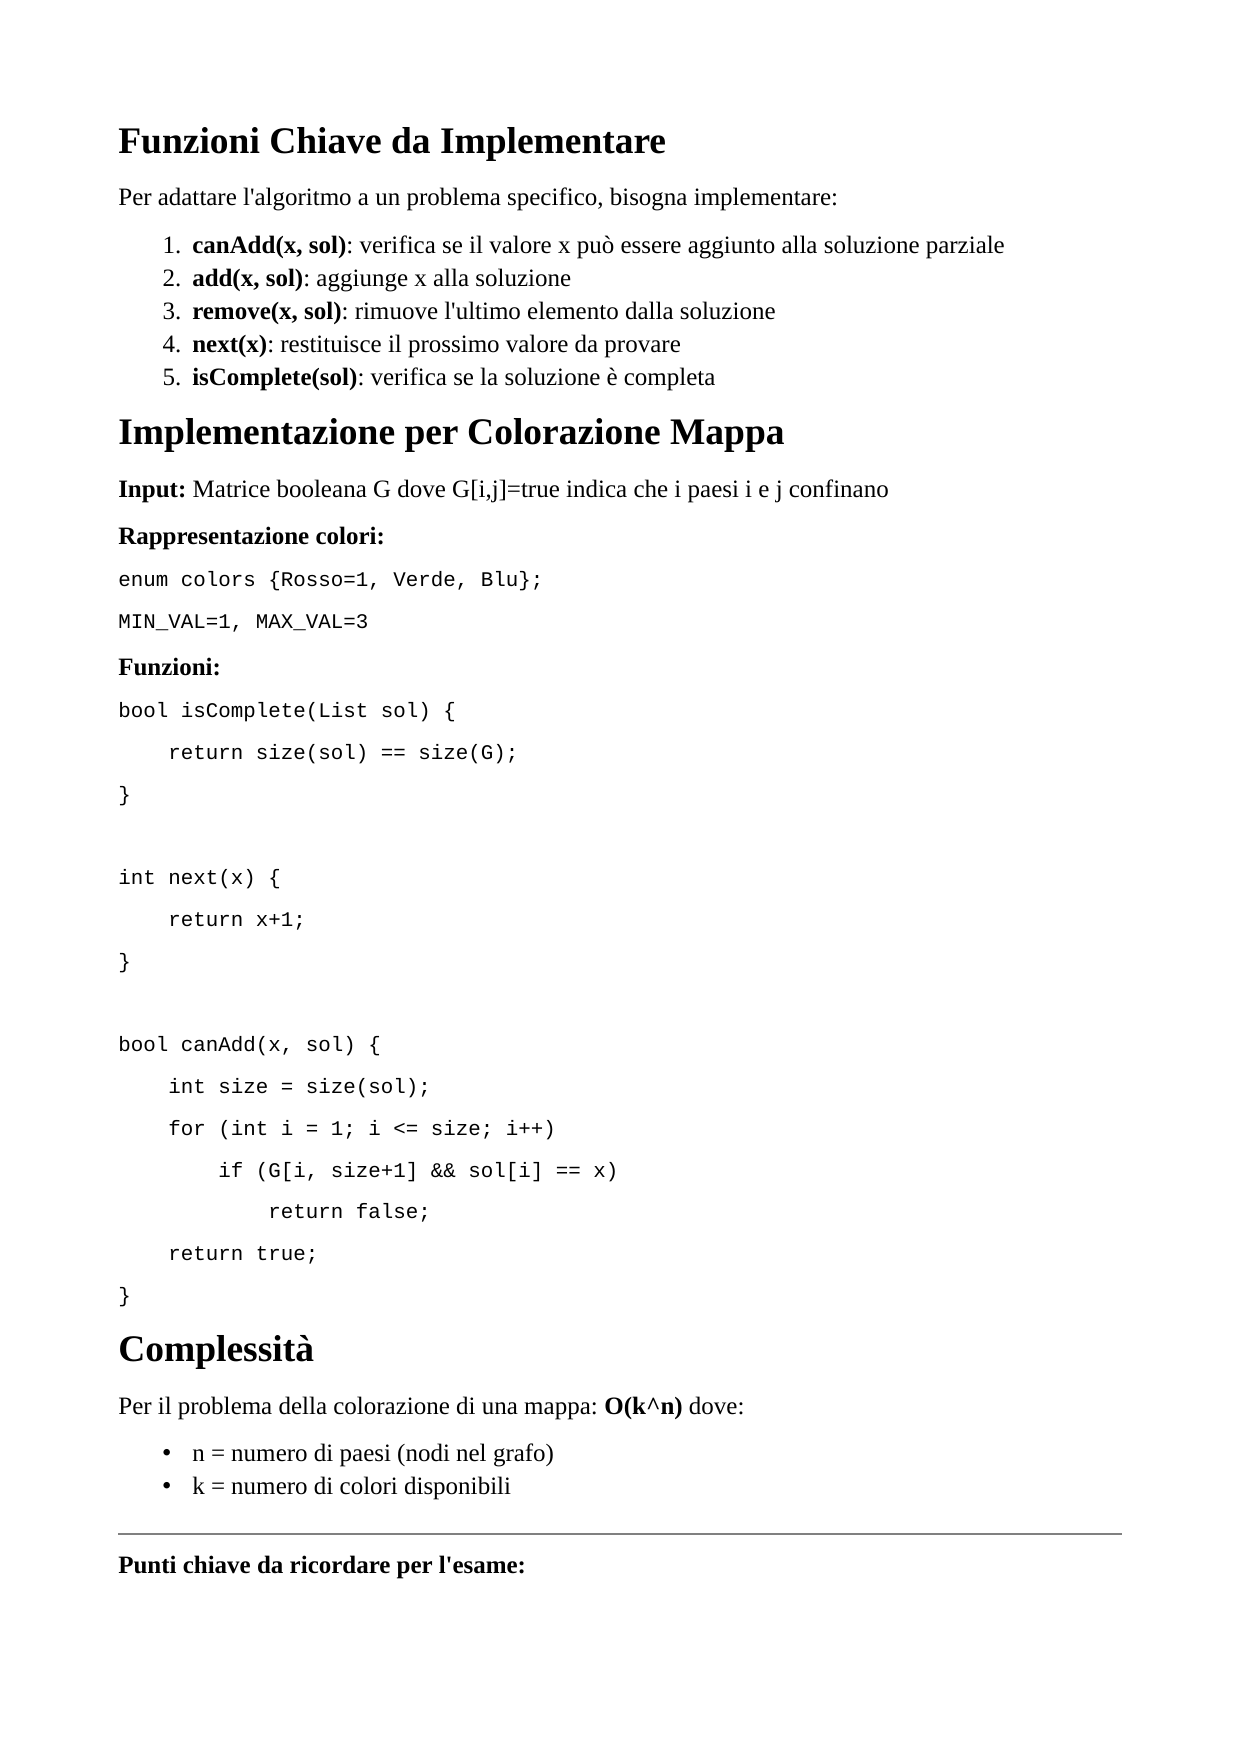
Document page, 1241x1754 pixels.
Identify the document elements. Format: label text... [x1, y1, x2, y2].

text int next(x) { [118, 867, 1122, 891]
text return true; [118, 1243, 1122, 1267]
subtitle Implementazione per Colorazione Mappa [118, 409, 1122, 453]
text Rappresentazione colori: [118, 521, 1122, 550]
text for (int i = 1; i <= size; i++) [118, 1118, 1122, 1141]
subtitle Funzioni Chiave da Implementare [118, 118, 1122, 161]
list canAdd(x, sol): verifica se il valore x può essere aggiunto alla soluzione parziale [162, 230, 1122, 259]
text bool isComplete(List sol) { [118, 700, 1122, 724]
list add(x, sol): aggiunge x alla soluzione [162, 263, 1122, 292]
text Per adattare l'algoritmo a un problema specifico, bisogna implementare: [118, 182, 1122, 211]
text if (G[i, size+1] && sol[i] == x) [118, 1159, 1122, 1183]
list n = numero di paesi (nodi nel grafo) [162, 1438, 1122, 1467]
text return size(sol) == size(G); [118, 742, 1122, 766]
list remove(x, sol): rimuove l'ultimo elemento dalla soluzione [162, 296, 1122, 325]
text } [118, 1285, 1122, 1308]
text enum colors {Rosso=1, Verde, Blu}; [118, 569, 1122, 593]
text Funzioni: [118, 652, 1122, 681]
text Input: Matrice booleana G dove G[i,j]=true indica che i paesi i e j confinano [118, 474, 1122, 502]
text bool canAdd(x, sol) { [118, 1034, 1122, 1058]
text int size = size(sol); [118, 1076, 1122, 1100]
text } [118, 784, 1122, 807]
text Punti chiave da ricordare per l'esame: [118, 1551, 1122, 1579]
list next(x): restituisce il prossimo valore da provare [162, 329, 1122, 358]
text } [118, 951, 1122, 974]
list isComplete(sol): verifica se la soluzione è completa [162, 362, 1122, 391]
text return false; [118, 1201, 1122, 1225]
text Per il problema della colorazione di una mappa: O(k^n) dove: [118, 1391, 1122, 1419]
list k = numero di colori disponibili [162, 1471, 1122, 1500]
text return x+1; [118, 909, 1122, 933]
subtitle Complessità [118, 1327, 1122, 1370]
text MIN_VAL=1, MAX_VAL=3 [118, 611, 1122, 634]
